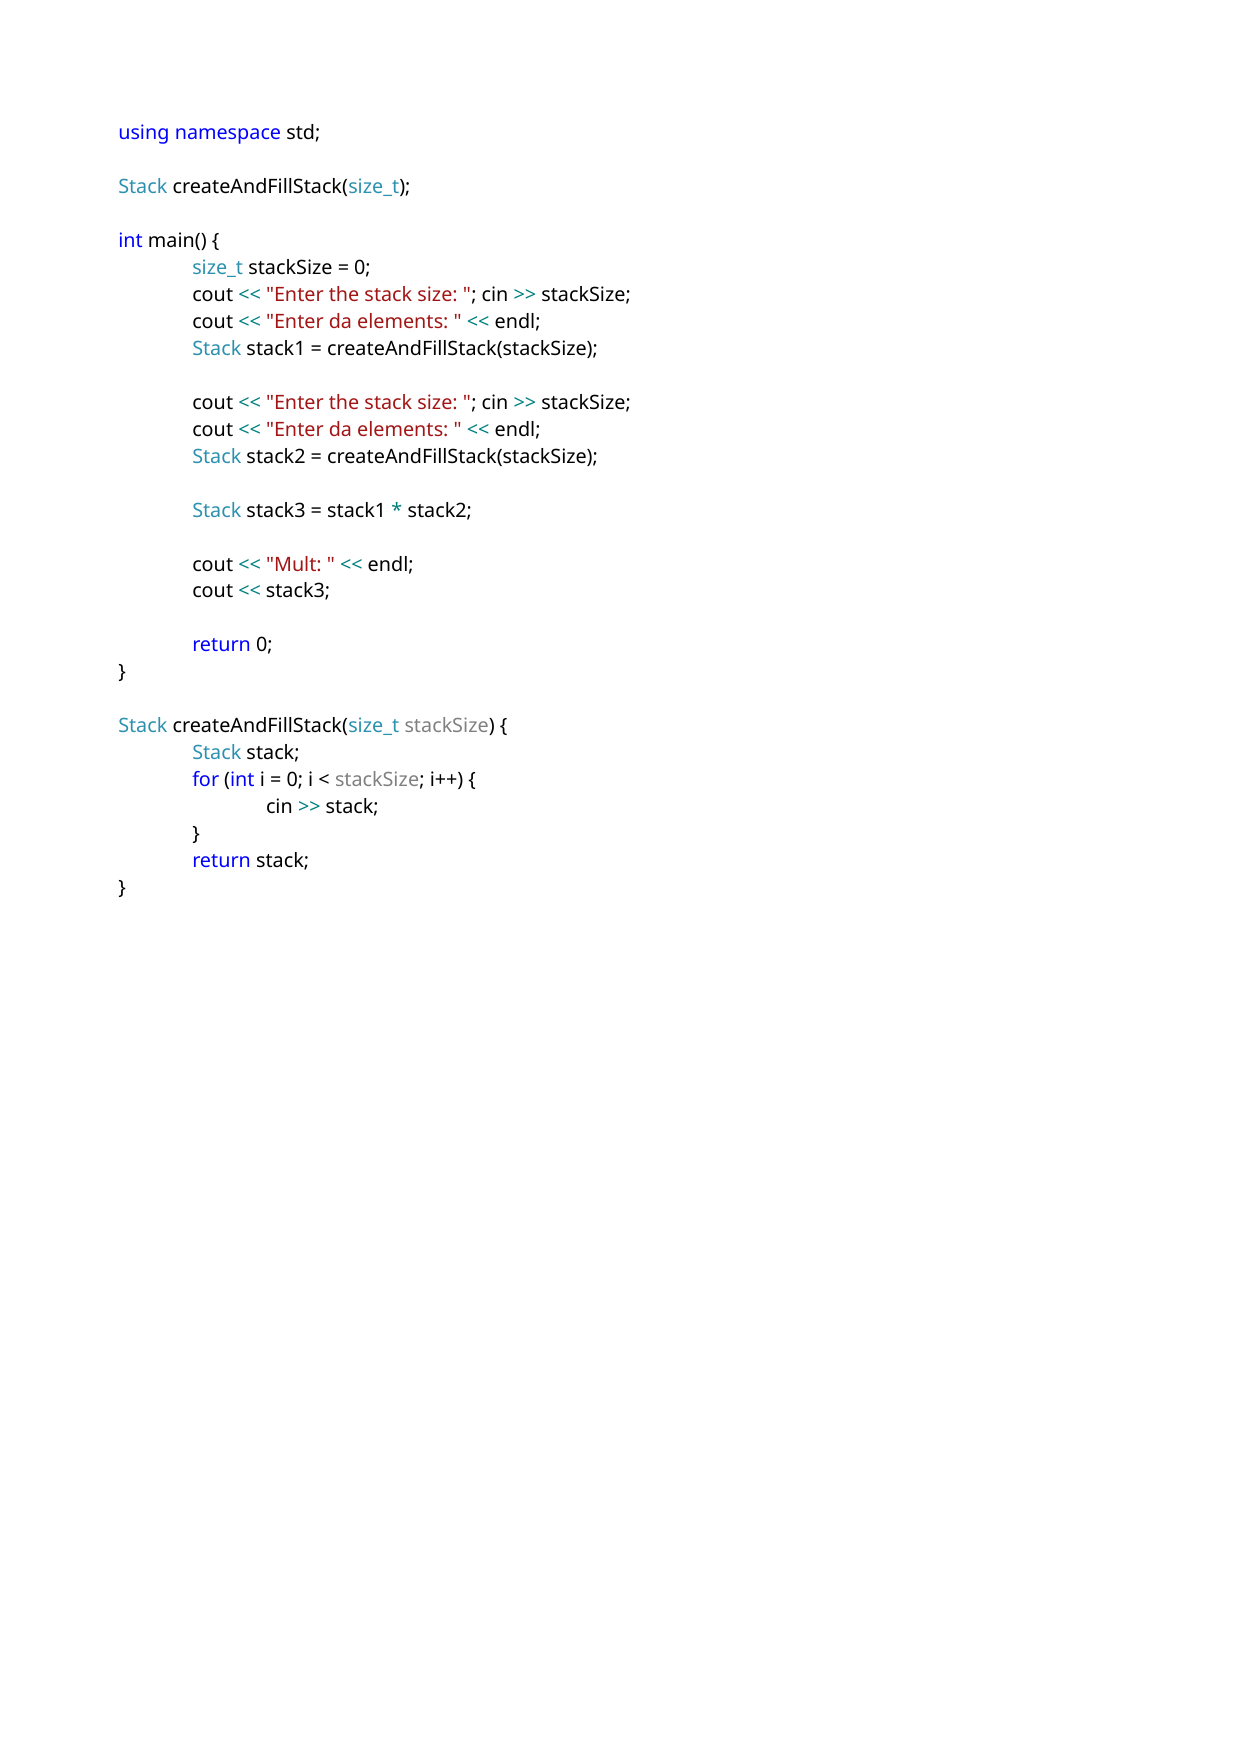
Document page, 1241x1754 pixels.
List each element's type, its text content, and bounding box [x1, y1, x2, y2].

text for (int i = 0; i < stackSize; i++) { [118, 766, 1122, 793]
text Stack createAndFillStack(size_t); [118, 172, 1122, 199]
text using namespace std; [118, 118, 1122, 145]
text cout << "Enter da elements: " << endl; [118, 307, 1122, 334]
text Stack stack2 = createAndFillStack(stackSize); [118, 442, 1122, 469]
text return 0; [118, 631, 1122, 658]
text cout << "Enter the stack size: "; cin >> stackSize; [118, 388, 1122, 415]
text cout << "Enter da elements: " << endl; [118, 415, 1122, 442]
text Stack createAndFillStack(size_t stackSize) { [118, 712, 1122, 739]
text size_t stackSize = 0; [118, 253, 1122, 280]
text } [118, 873, 1122, 901]
text Stack stack3 = stack1 * stack2; [118, 496, 1122, 523]
text } [118, 658, 1122, 685]
text Stack stack1 = createAndFillStack(stackSize); [118, 334, 1122, 361]
text int main() { [118, 226, 1122, 253]
text cout << stack3; [118, 577, 1122, 604]
text return stack; [118, 847, 1122, 873]
text Stack stack; [118, 739, 1122, 766]
text cout << "Mult: " << endl; [118, 550, 1122, 577]
text } [118, 819, 1122, 847]
text cout << "Enter the stack size: "; cin >> stackSize; [118, 280, 1122, 307]
text cin >> stack; [118, 793, 1122, 819]
